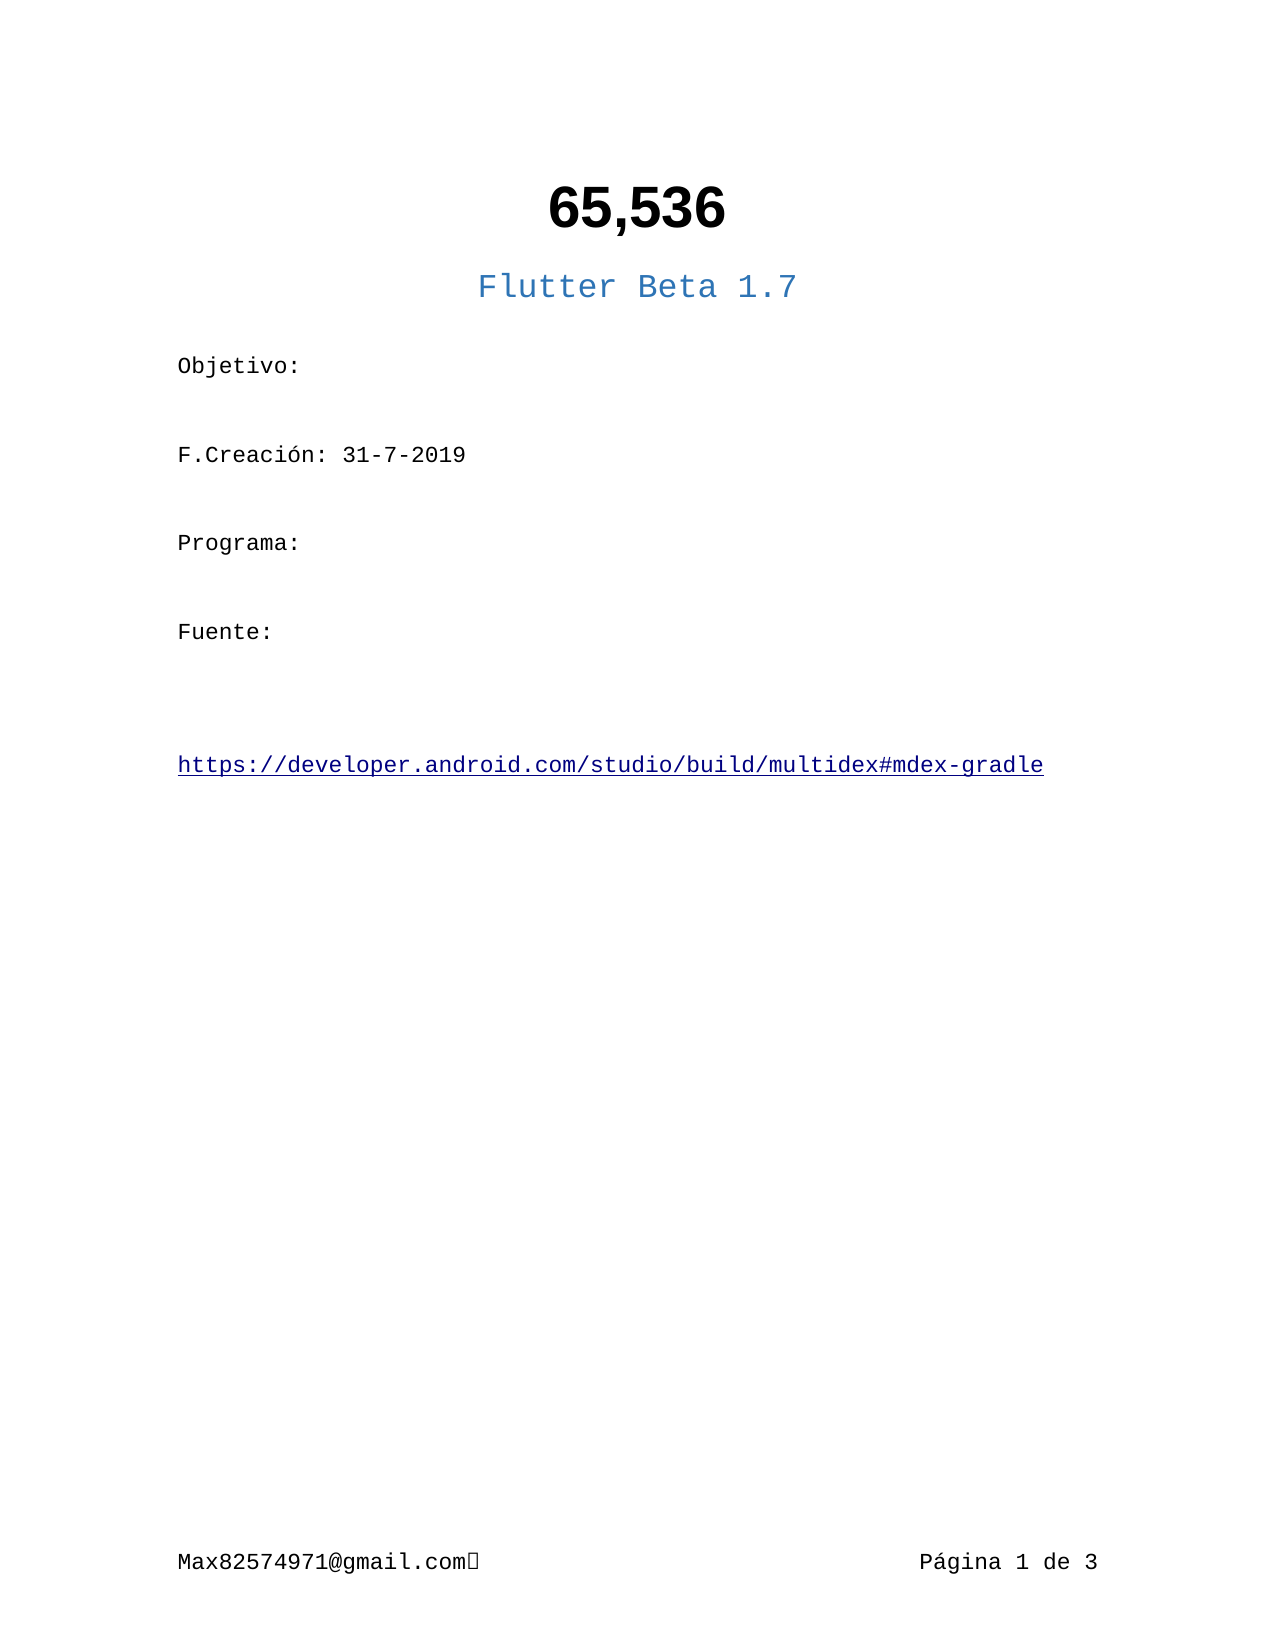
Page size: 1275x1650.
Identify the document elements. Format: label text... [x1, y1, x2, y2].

text F.Creación: 31-7-2019 [177, 443, 1098, 469]
subtitle Flutter Beta 1.7 [177, 269, 1098, 307]
text Objetivo: [177, 354, 1098, 380]
text Fuente: [177, 620, 1098, 646]
text https://developer.android.com/studio/build/multidex#mdex-gradle [177, 753, 1098, 779]
text Programa: [177, 532, 1098, 558]
title 65,536 [177, 173, 1098, 240]
